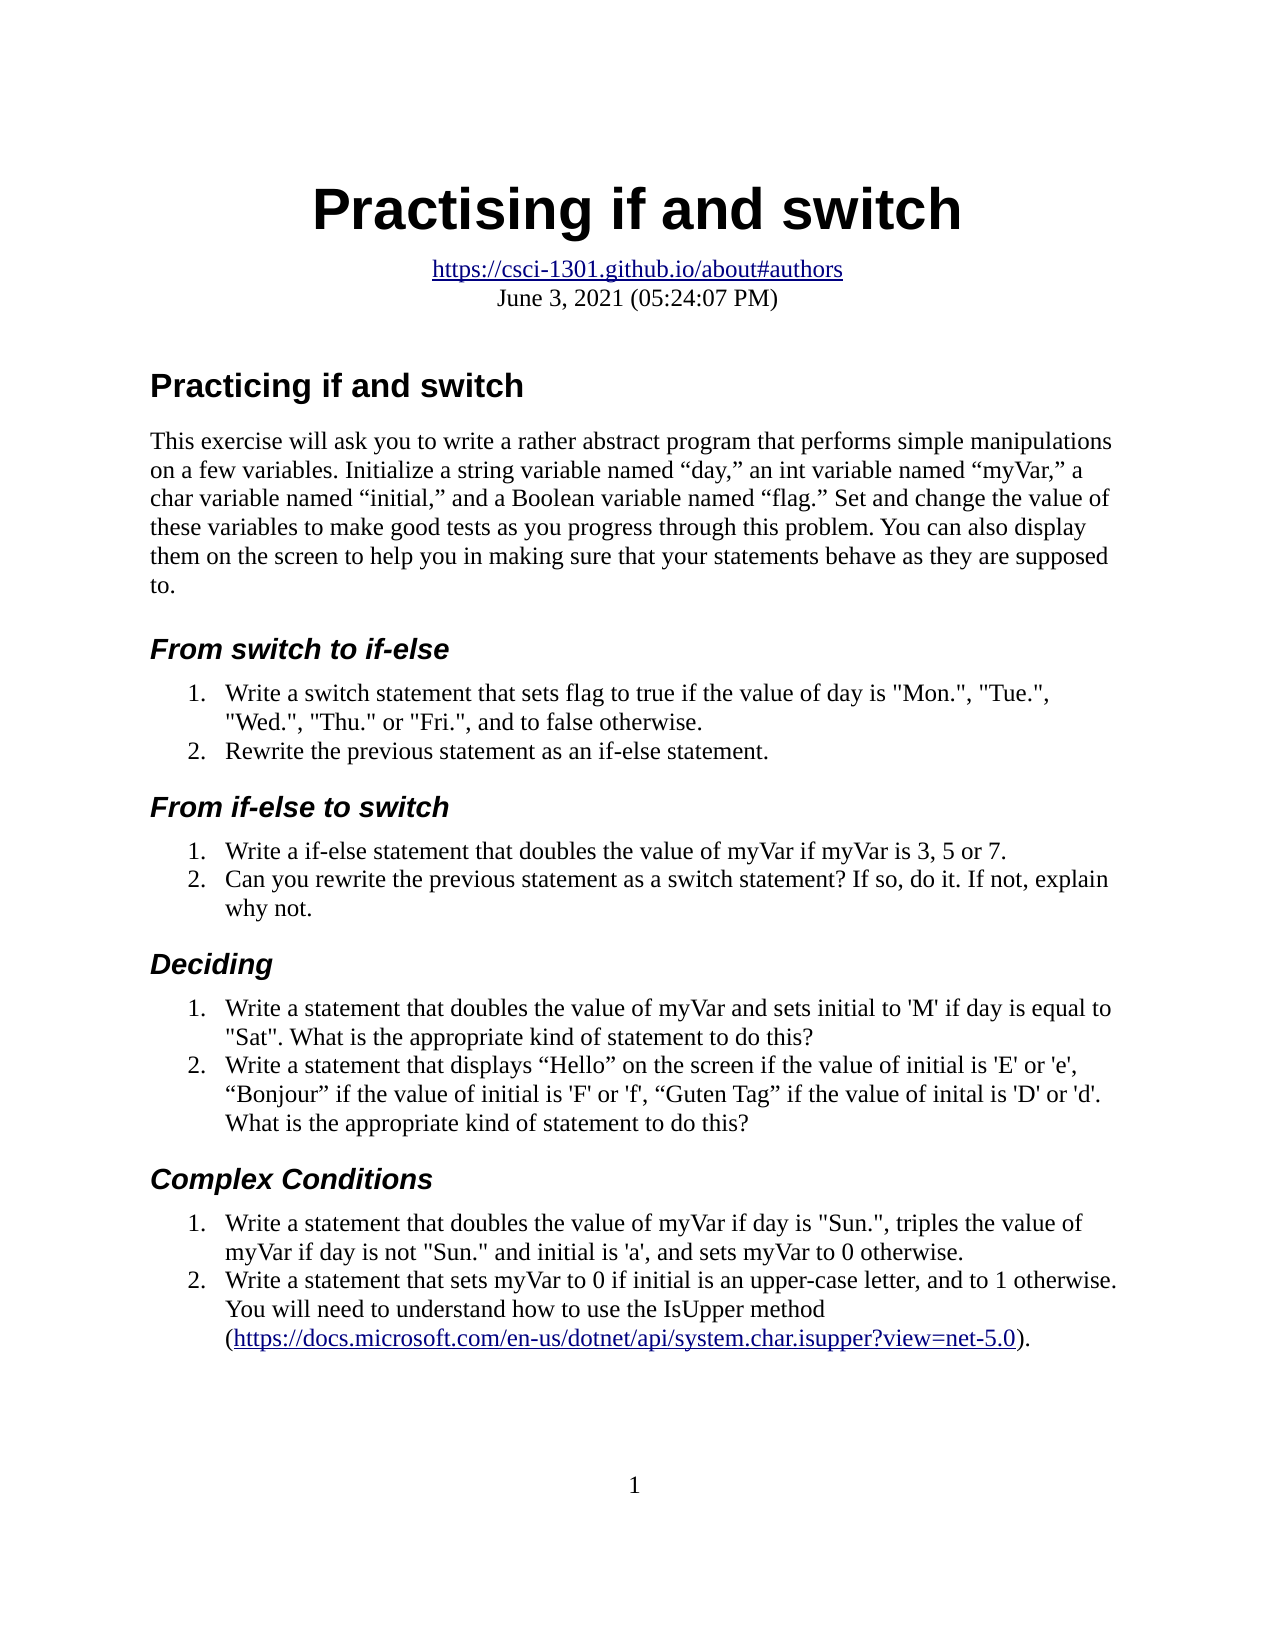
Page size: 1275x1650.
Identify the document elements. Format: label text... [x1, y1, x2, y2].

title Practising if and switch [150, 175, 1125, 242]
list Write a if-else statement that doubles the value of myVar if myVar is 3, 5 or 7. [187, 836, 1125, 864]
list Write a statement that doubles the value of myVar and sets initial to 'M' if day is equal to "Sat". What is the appropriate kind of statement to do this? [187, 993, 1125, 1051]
subtitle From if-else to switch [150, 790, 1125, 823]
list Write a statement that sets myVar to 0 if initial is an upper-case letter, and to 1 otherwise. You will need to understand how to use the IsUpper method (https://docs.microsoft.com/en-us/dotnet/api/system.char.isupper?view=net-5.0). [187, 1265, 1125, 1352]
text This exercise will ask you to write a rather abstract program that performs simple manipulations on a few variables. Initialize a string variable named “day,” an int variable named “myVar,” a char variable named “initial,” and a Boolean variable named “flag.” Set and change the value of these variables to make good tests as you progress through this problem. You can also display them on the screen to help you in making sure that your statements behave as they are supposed to. [150, 426, 1125, 598]
text June 3, 2021 (05:24:07 PM) [150, 283, 1125, 312]
text https://csci-1301.github.io/about#authors [150, 254, 1125, 283]
subtitle Deciding [150, 947, 1125, 981]
list Write a statement that displays “Hello” on the screen if the value of initial is 'E' or 'e', “Bonjour” if the value of initial is 'F' or 'f', “Guten Tag” if the value of inital is 'D' or 'd'. What is the appropriate kind of statement to do this? [187, 1051, 1125, 1137]
subtitle Complex Conditions [150, 1162, 1125, 1195]
list Write a statement that doubles the value of myVar if day is "Sun.", triples the value of myVar if day is not "Sun." and initial is 'a', and sets myVar to 0 otherwise. [187, 1208, 1125, 1265]
subtitle From switch to if-else [150, 632, 1125, 666]
list Can you rewrite the previous statement as a switch statement? If so, do it. If not, explain why not. [187, 864, 1125, 922]
list Rewrite the previous statement as an if-else statement. [187, 736, 1125, 765]
subtitle Practicing if and switch [150, 366, 1125, 404]
list Write a switch statement that sets flag to true if the value of day is "Mon.", "Tue.", "Wed.", "Thu." or "Fri.", and to false otherwise. [187, 678, 1125, 736]
